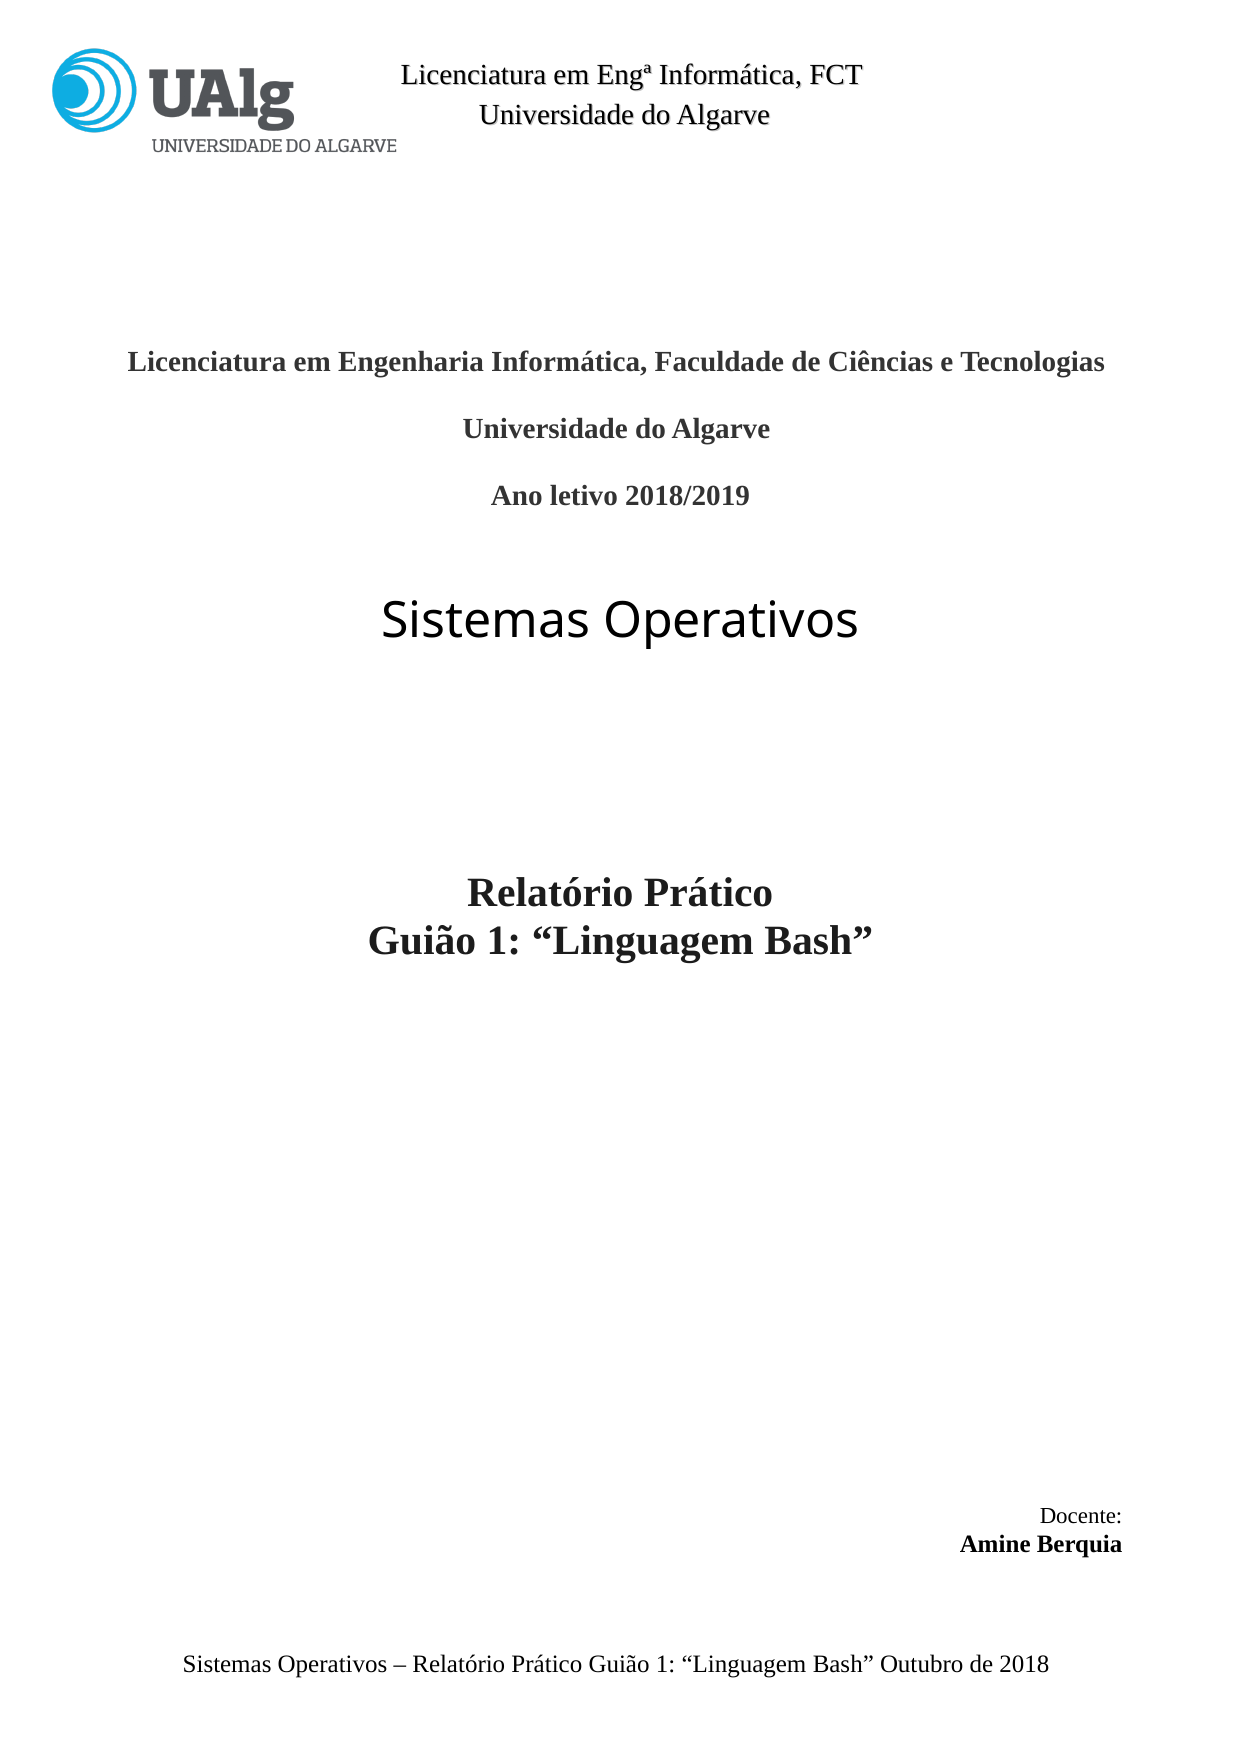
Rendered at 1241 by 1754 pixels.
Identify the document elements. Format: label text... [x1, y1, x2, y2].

text Ano letivo 2018/2019 [118, 478, 1122, 512]
text Guião 1: “Linguagem Bash” [118, 915, 1122, 963]
text Relatório Prático [118, 867, 1122, 915]
text Docente: [118, 1502, 1122, 1529]
text Licenciatura em Engenharia Informática, Faculdade de Ciências e Tecnologias [118, 344, 1122, 378]
picture [40, 36, 397, 153]
text Amine Berquia [118, 1529, 1122, 1557]
text Sistemas Operativos [118, 584, 1122, 652]
text Universidade do Algarve [118, 411, 1122, 445]
